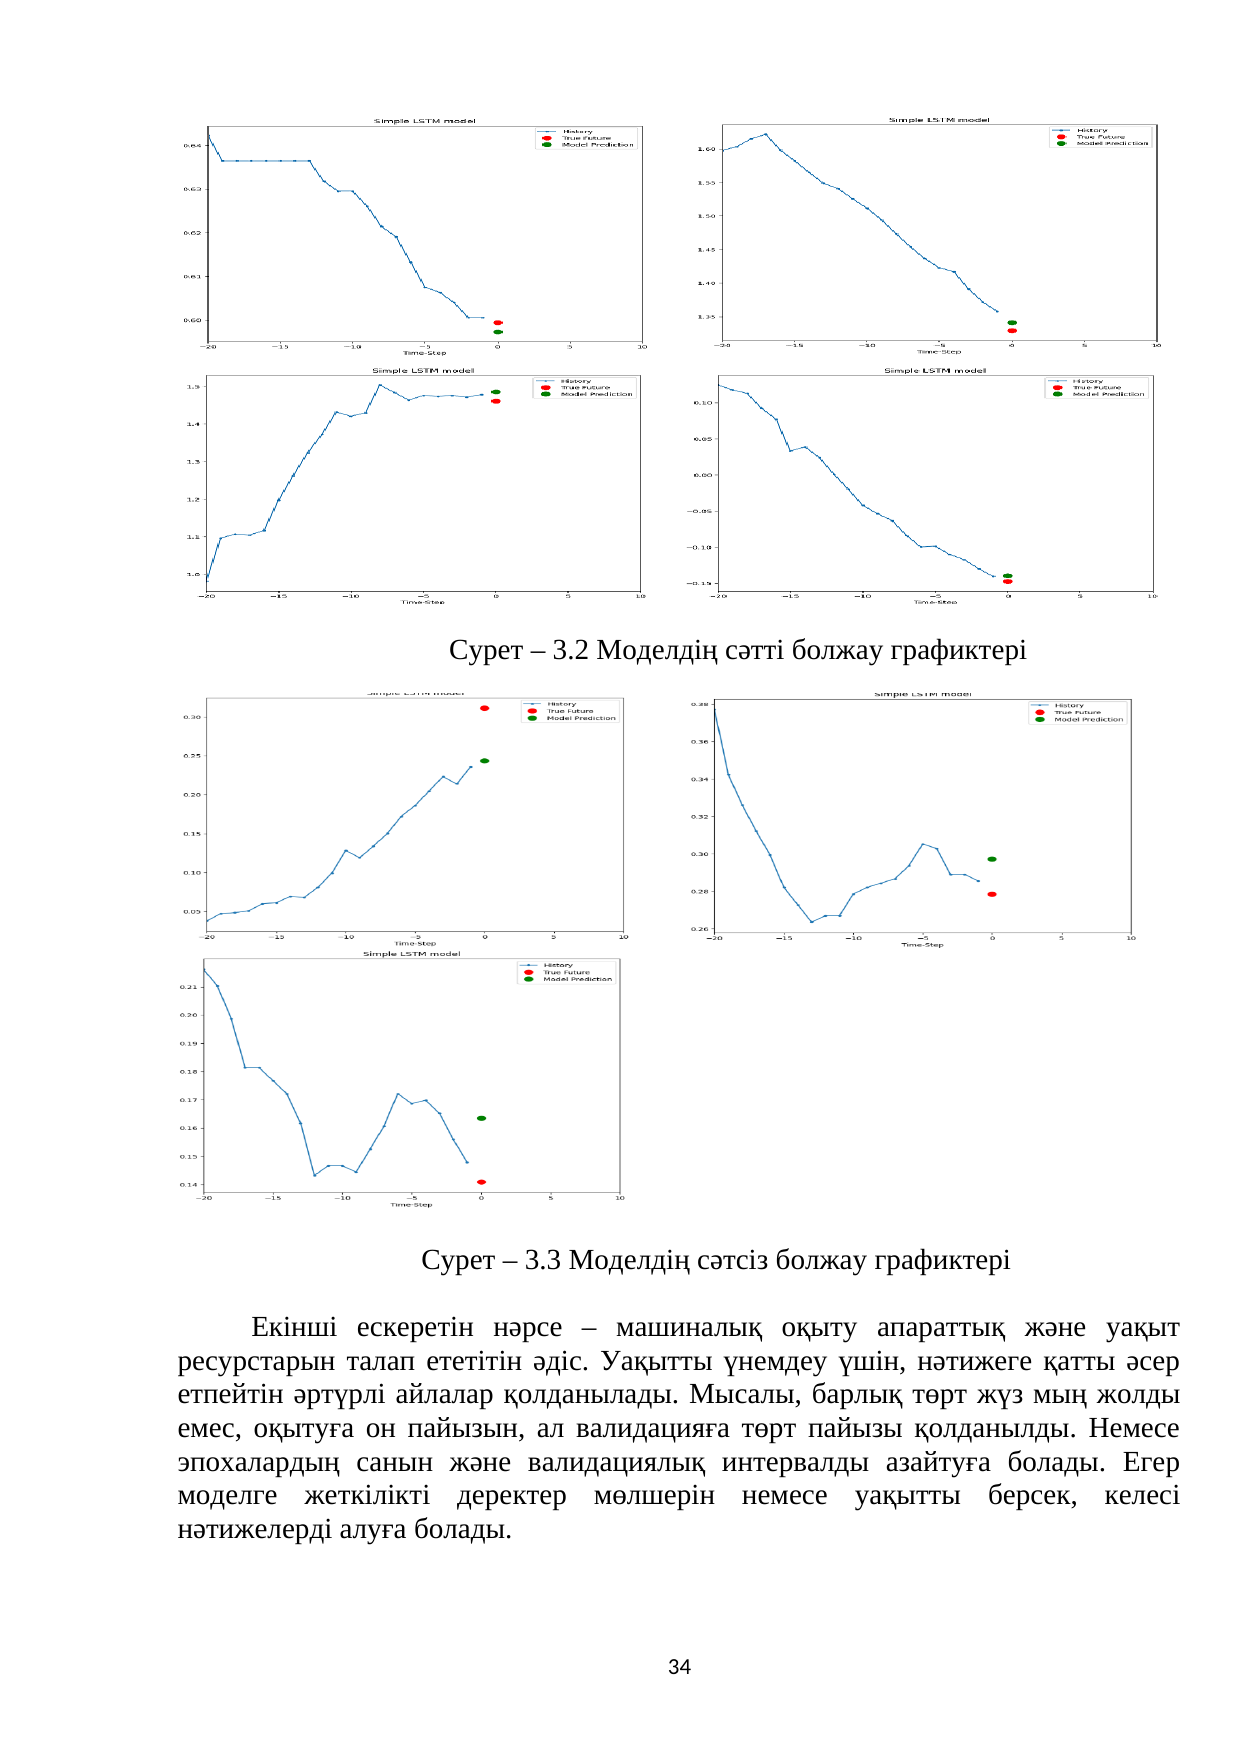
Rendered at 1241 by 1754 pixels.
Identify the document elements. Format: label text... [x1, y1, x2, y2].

picture [177, 693, 1182, 1215]
text Сурет – 3.3 Моделдің сәтсіз болжау графиктері [177, 1242, 1181, 1276]
picture [178, 118, 1183, 604]
text Екінші ескеретін нәрсе – машиналық оқыту апараттық және уақыт ресурстарын талап ететітін әдіс. Уақытты үнемдеу үшін, нәтижеге қатты әсер етпейтін әртүрлі айлалар қолданылады. Мысалы, барлық төрт жүз мың жолды емес, оқытуға он пайызын, ал валидацияға төрт пайызы қолданылды. Немесе эпохалардың санын және валидациялық интервалды азайтуға болады. Егер моделге жеткілікті деректер мөлшерін немесе уақытты берсек, келесі нәтижелерді алуға болады. [177, 1309, 1181, 1544]
text Сурет – 3.2 Моделдің сәтті болжау графиктері [177, 632, 1181, 666]
